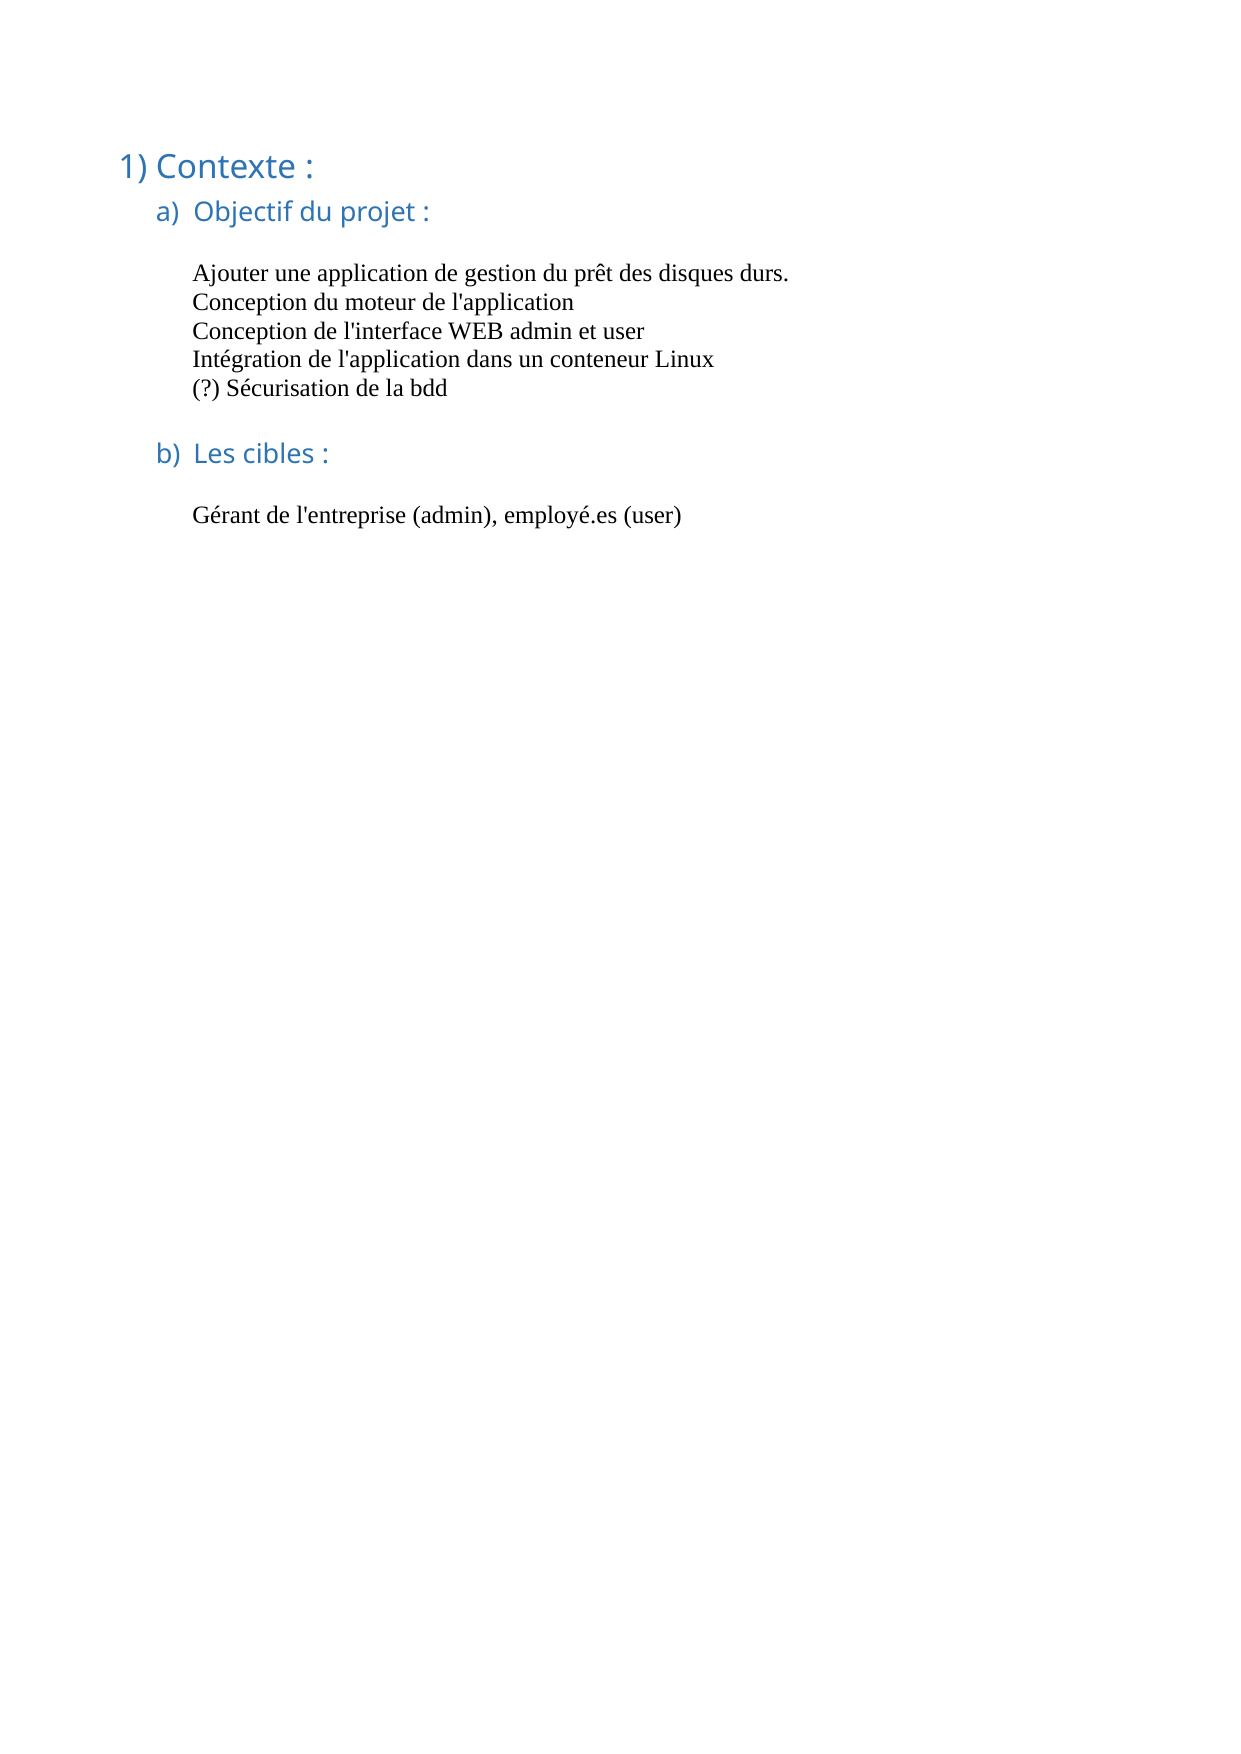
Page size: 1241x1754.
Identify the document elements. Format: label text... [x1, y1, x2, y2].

text Gérant de l'entreprise (admin), employé.es (user) [118, 501, 1122, 529]
text (?) Sécurisation de la bdd [118, 373, 1122, 402]
subtitle Contexte : [118, 143, 1122, 188]
text Conception de l'interface WEB admin et user [118, 316, 1122, 344]
subtitle Objectif du projet : [156, 193, 1122, 229]
text Intégration de l'application dans un conteneur Linux [118, 344, 1122, 373]
subtitle Les cibles : [156, 435, 1122, 472]
text Ajouter une application de gestion du prêt des disques durs. [118, 258, 1122, 287]
text Conception du moteur de l'application [118, 287, 1122, 316]
